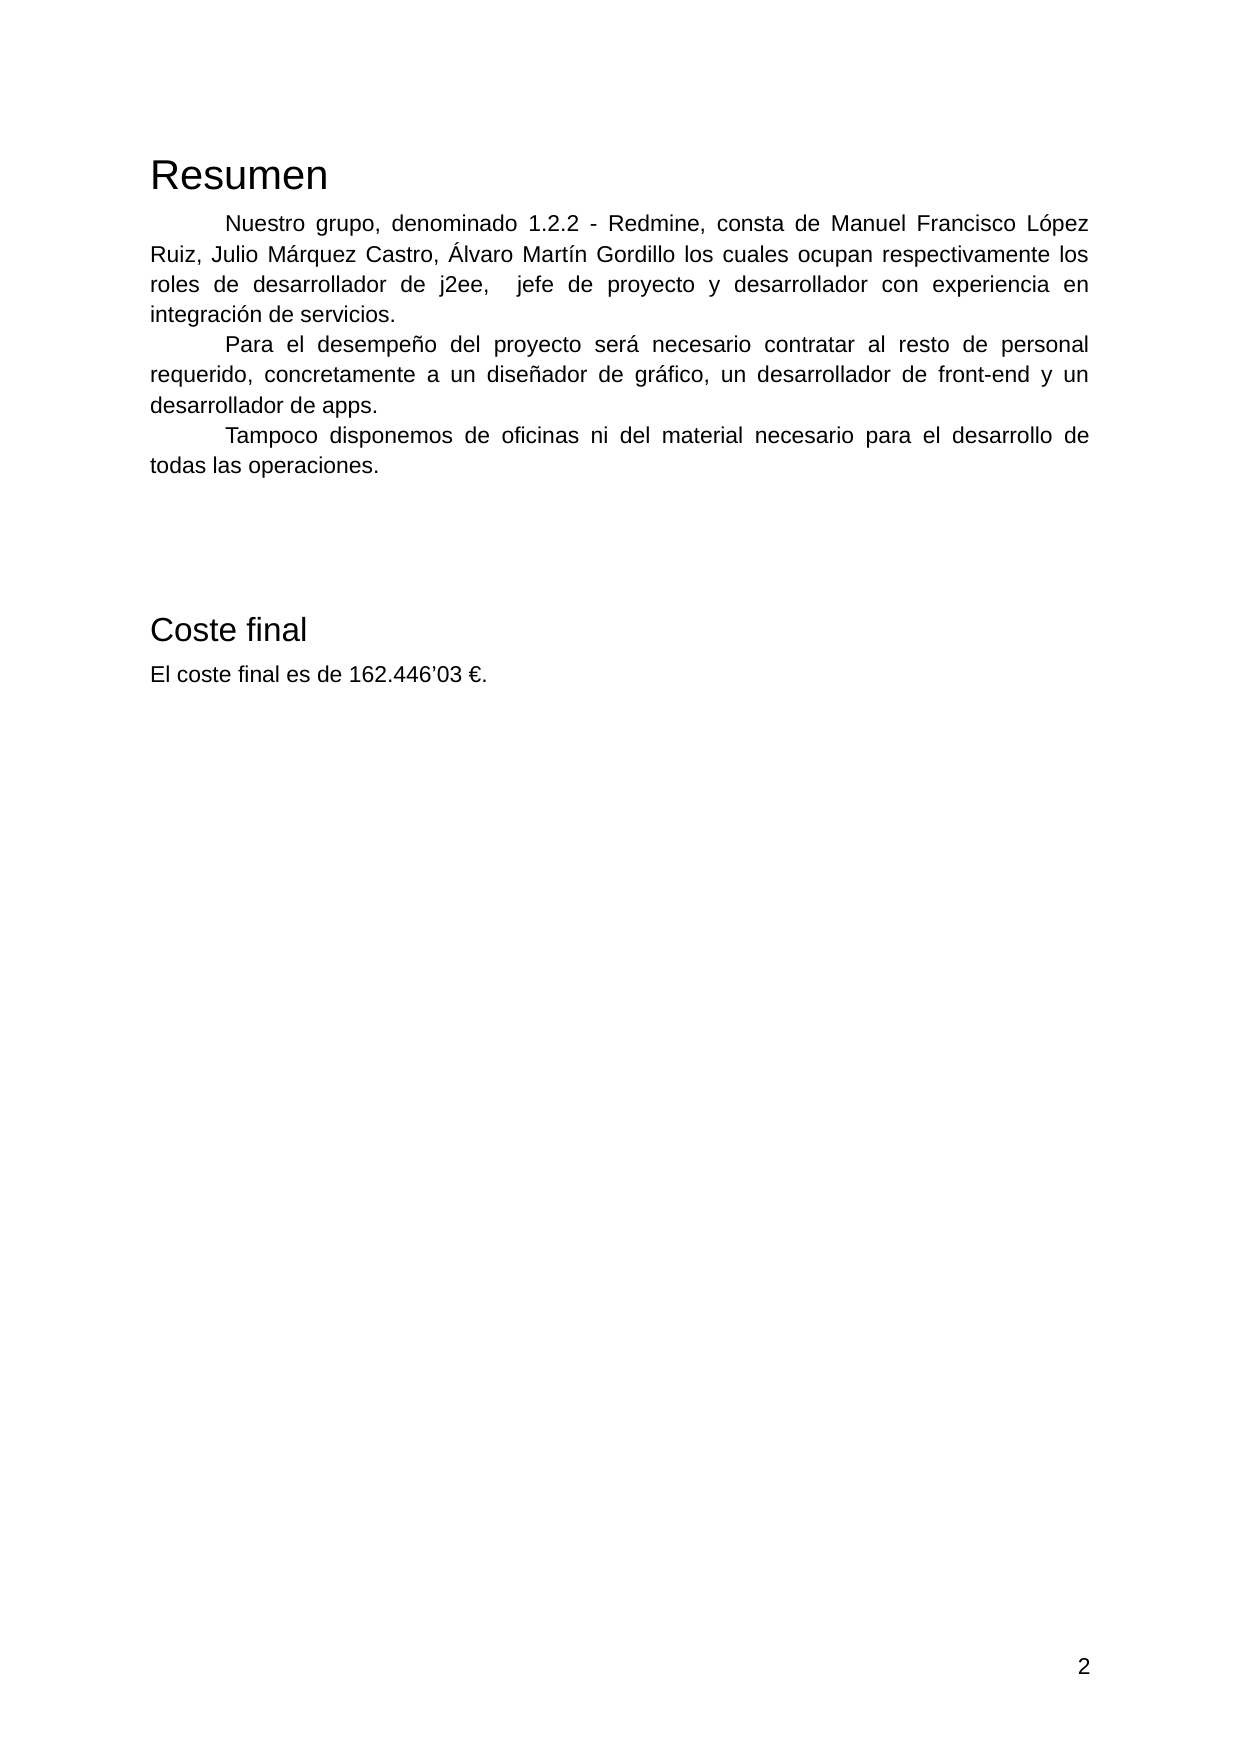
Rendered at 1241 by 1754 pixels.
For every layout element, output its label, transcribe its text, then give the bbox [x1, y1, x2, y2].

text El coste final es de 162.446’03 €. [150, 661, 1090, 688]
text Para el desempeño del proyecto será necesario contratar al resto de personal requerido, concretamente a un diseñador de gráfico, un desarrollador de front-end y un desarrollador de apps. [150, 331, 1090, 418]
subtitle Coste final [150, 610, 1090, 649]
text Nuestro grupo, denominado 1.2.2 - Redmine, consta de Manuel Francisco López Ruiz, Julio Márquez Castro, Álvaro Martín Gordillo los cuales ocupan respectivamente los roles de desarrollador de j2ee, jefe de proyecto y desarrollador con experiencia en integración de servicios. [150, 210, 1090, 327]
subtitle Resumen [150, 150, 1090, 198]
text Tampoco disponemos de oficinas ni del material necesario para el desarrollo de todas las operaciones. [150, 422, 1090, 478]
